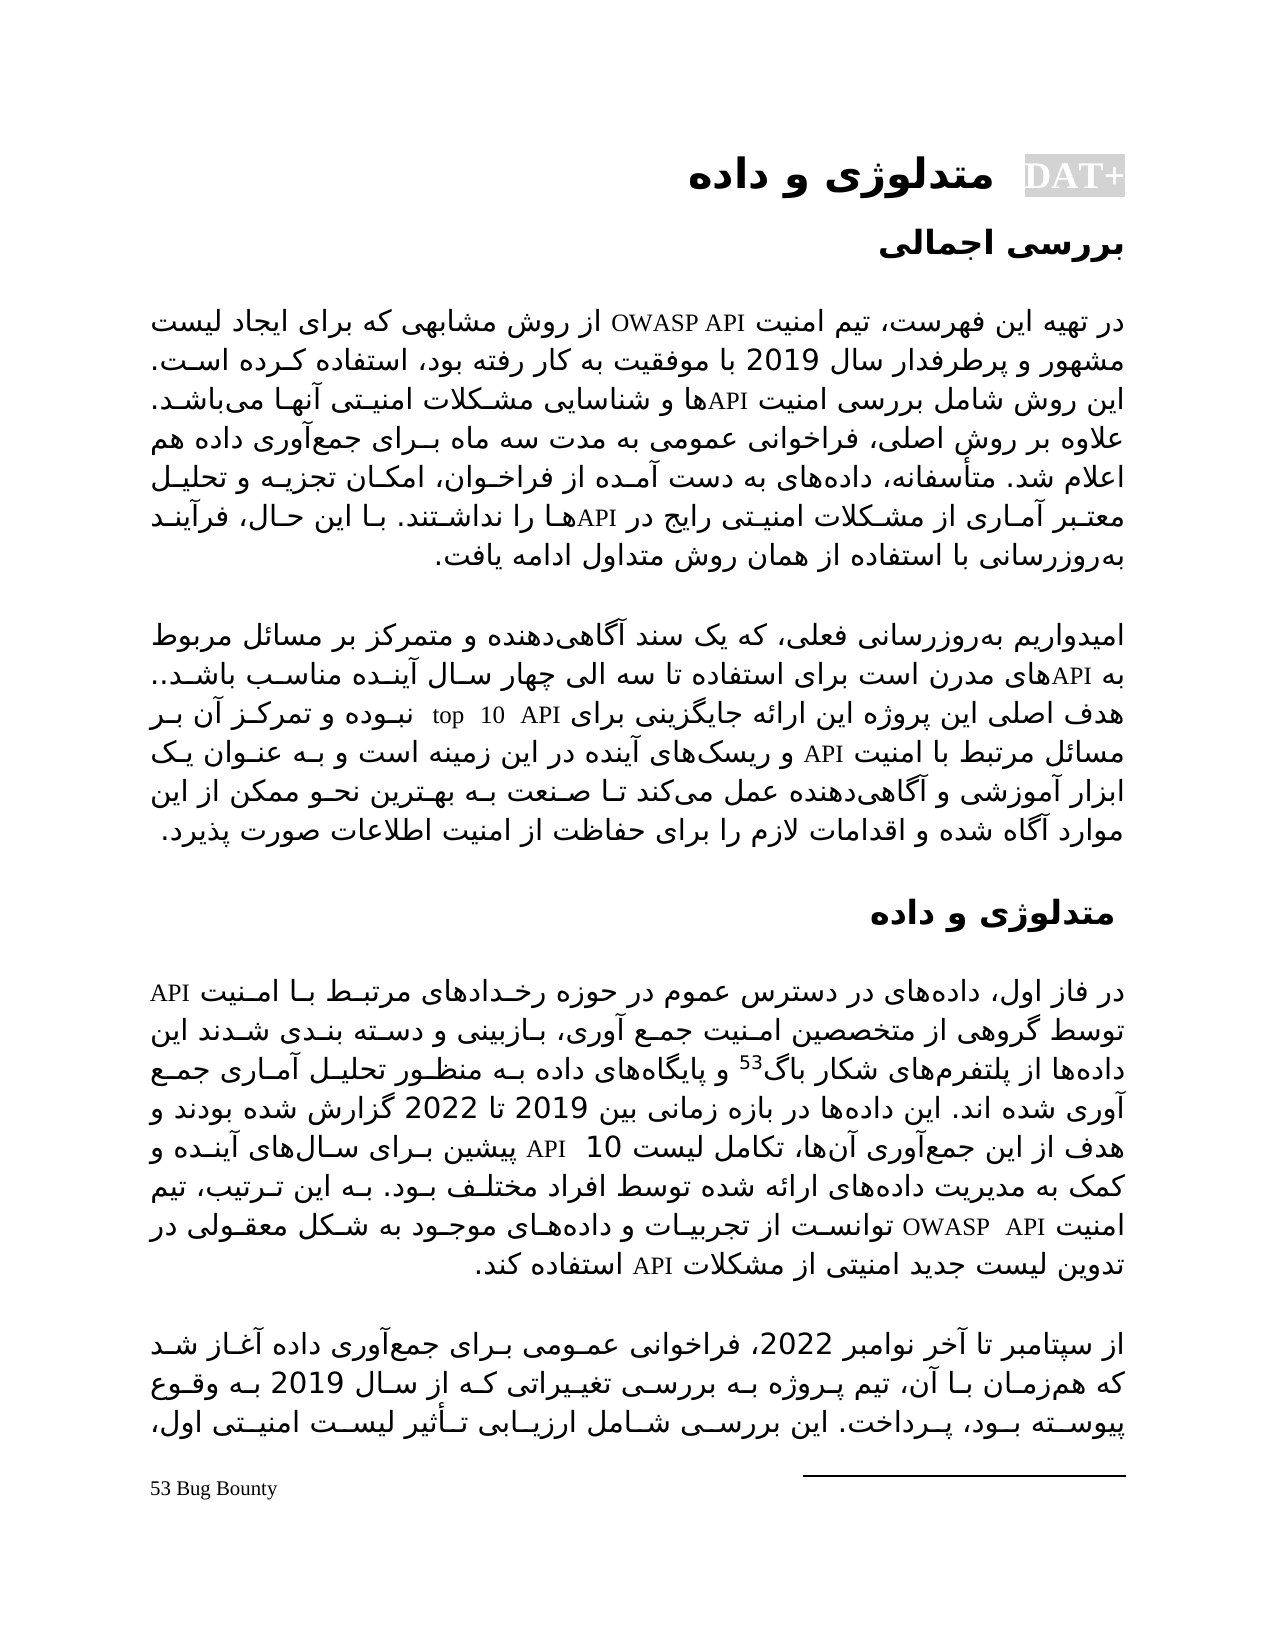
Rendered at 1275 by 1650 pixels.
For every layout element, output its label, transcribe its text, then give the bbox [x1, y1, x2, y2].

text در فاز اول، داده‌‌های در دسترس عموم در حوزه رخداد‌‌های مرتبط با امنیت API توسط گروهی از متخصصین امنیت جمع آوری، بازبینی و دسته بندی شدند این داده‌‌ها از پلتفرم‌‌های شکار باگ و پایگاه‌‌های داده به منظور تحلیل آماری جمع آوری شده اند. این داده‌ها در بازه زمانی بین 2019 تا 2022 گزارش شده بودند و هدف از این جمع‌آوری آن‌ها، تکامل لیست 10 API پیشین برای سال‌های آینده و کمک به مدیریت داده‌های ارائه شده توسط افراد مختلف بود. به این ترتیب، تیم امنیت OWASP API توانست از تجربیات و داده‌های موجود به‌ شکل معقولی در تدوین لیست جدید امنیتی از مشکلات API استفاده کند. [150, 974, 1125, 1281]
text از سپتامبر تا آخر نوامبر 2022، فراخوانی عمومی برای جمع‌آوری داده آغاز شد که هم‌زمان با آن، تیم پروژه به بررسی تغییراتی که از سال 2019 به وقوع پیوسته بود، پرداخت. این بررسی شامل ارزیابی تأثیر لیست امنیتی اول، بازخوردهای دریافتی از جامعه و مشاهده تغییرات و روندهای جدید در حوزه امنیت API بود. با انجام این فراخوان، داده‌ها و بازخوردهای تازه‌ای از افراد مختلف و جامعه امنیتی جمع‌آوری شد تا تیم پروژه با آگاهی از تغییرات اخیر در امنیت API، آن‌ها را در لیست جدید مسائل امنیتی مد نظر قرار دهد. [150, 1328, 1125, 1439]
text Bug Bounty [150, 1476, 1125, 1500]
text امیدواریم به‌روزرسانی فعلی، که یک سند آگاهی‌دهنده و متمرکز بر مسائل مربوط به API‌های مدرن است برای استفاده تا سه الی چهار سال آینده مناسب باشد.. هدف اصلی این پروژه این ارائه جایگزینی برای top 10 API نبوده و تمرکز آن بر مسائل مرتبط با امنیت API و ریسک‌های آینده در این زمینه است و به عنوان یک ابزار آموزشی و آگاهی‌دهنده عمل می‌کند تا صنعت به بهترین نحو ممکن از این موارد آگاه شده و اقدامات لازم را برای حفاظت از امنیت اطلاعات صورت پذیرد. [150, 618, 1125, 847]
text متدلوژی و داده [150, 894, 1125, 933]
text بررسی اجمالی [150, 223, 1125, 262]
text در تهیه این فهرست، تیم امنیت OWASP API از روش مشابهی که برای ایجاد لیست مشهور و پرطرفدار سال 2019 با موفقیت به کار رفته بود، استفاده کرده است. این روش شامل بررسی امنیت API‌ها و شناسایی مشکلات امنیتی آنها می‌باشد. علاوه بر روش اصلی، فراخوانی عمومی به مدت سه ماه برای جمع‌آوری داده‌ هم اعلام شد. متأسفانه، داده‌های به دست آمده از فراخوان، امکان تجزیه و تحلیل معتبر آماری از مشکلات امنیتی رایج در API‌ها را نداشتند. با این حال، فرآیند به‌روزرسانی با استفاده از همان روش متداول ادامه یافت. [150, 304, 1125, 572]
subtitle +DAT متدلوژی و داده [150, 150, 1125, 198]
